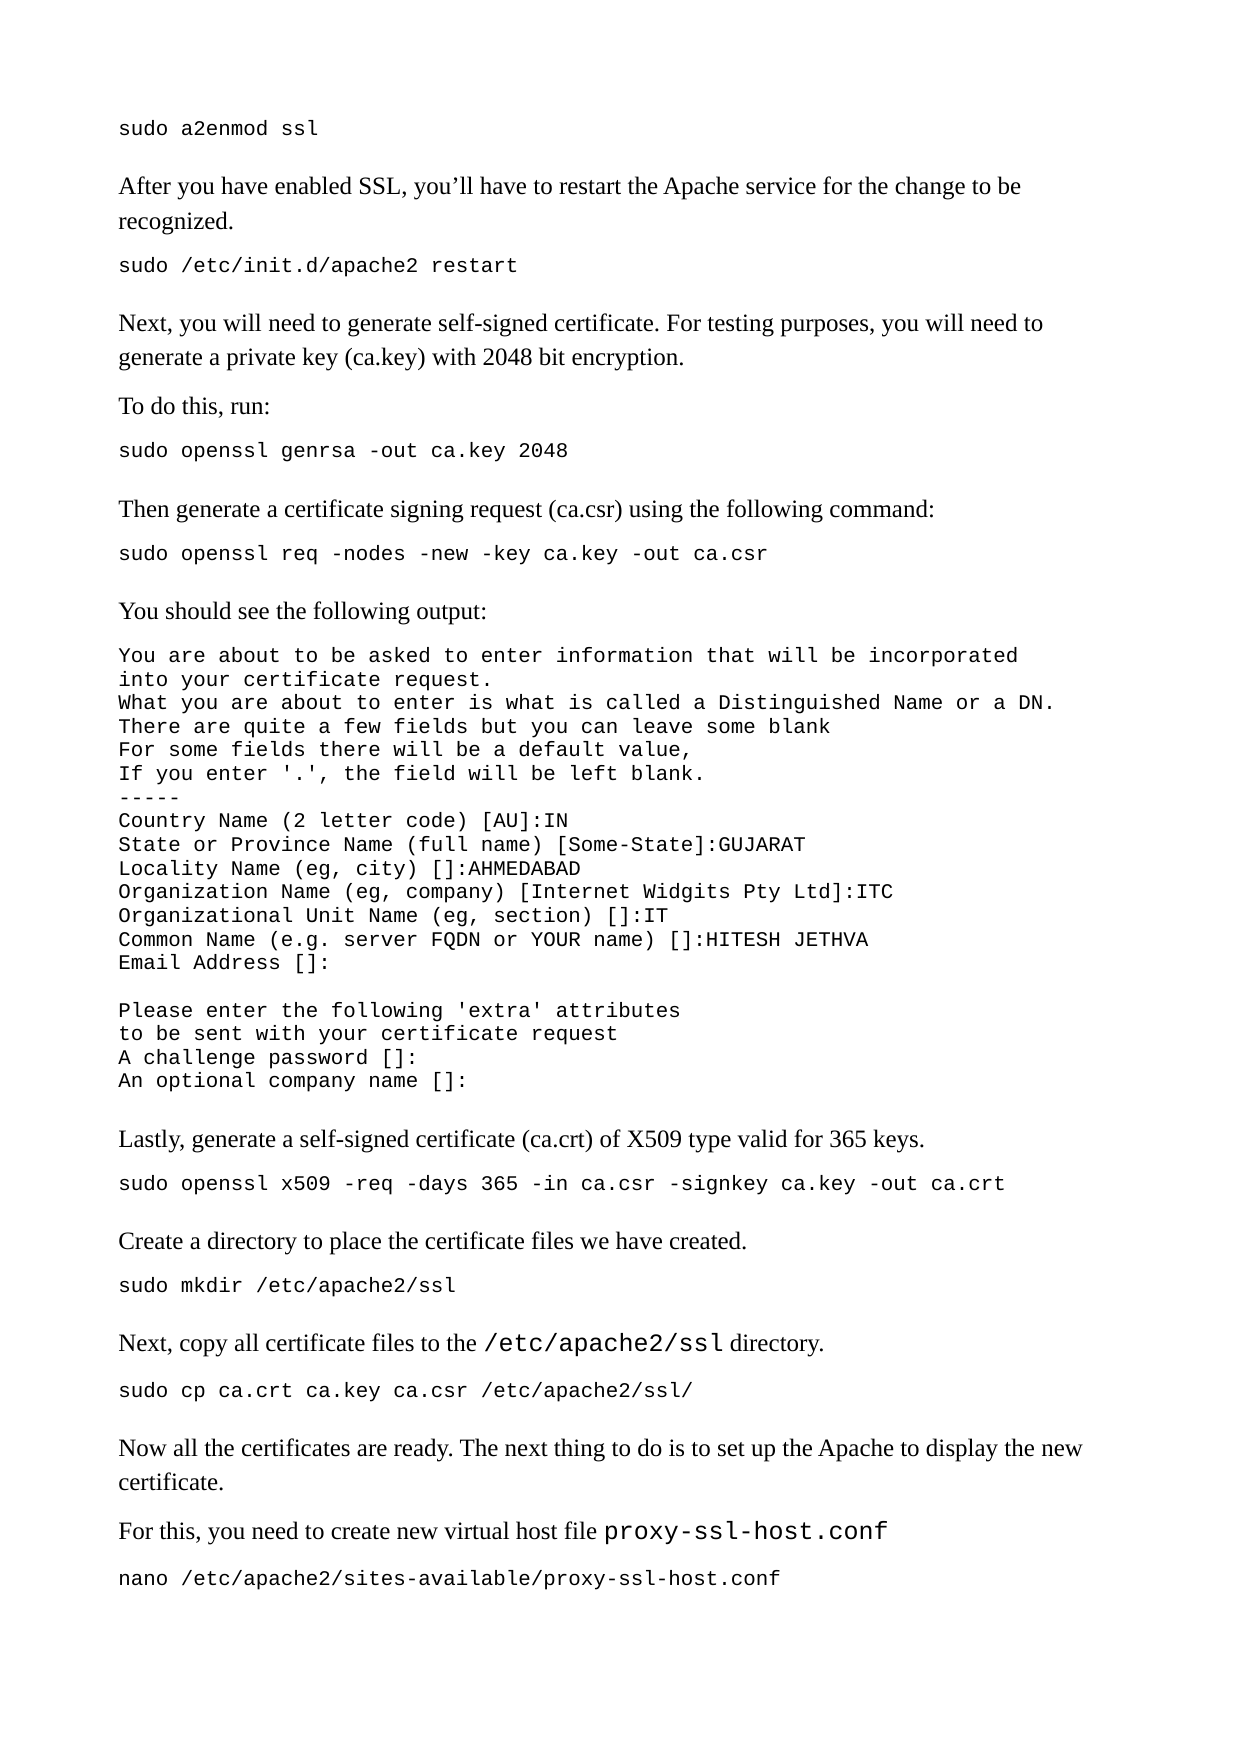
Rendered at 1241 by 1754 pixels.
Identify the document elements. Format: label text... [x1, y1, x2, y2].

text Please enter the following 'extra' attributes [118, 999, 1122, 1023]
text sudo openssl genrsa -out ca.key 2048 [118, 441, 1122, 464]
text Organization Name (eg, company) [Internet Widgits Pty Ltd]:ITC [118, 881, 1122, 905]
text Create a directory to place the certificate files we have created. [118, 1226, 1122, 1254]
text Country Name (2 letter code) [AU]:IN [118, 810, 1122, 834]
text For this, you need to create new virtual host file proxy-ssl-host.conf [118, 1516, 1122, 1547]
text State or Province Name (full name) [Some-State]:GUJARAT [118, 834, 1122, 858]
text sudo /etc/init.d/apache2 restart [118, 255, 1122, 278]
text ----- [118, 787, 1122, 810]
text Next, you will need to generate self-signed certificate. For testing purposes, you will need to generate a private key (ca.key) with 2048 bit encryption. [118, 308, 1122, 371]
text Common Name (e.g. server FQDN or YOUR name) []:HITESH JETHVA [118, 929, 1122, 952]
text Next, copy all certificate files to the /etc/apache2/ssl directory. [118, 1328, 1122, 1359]
text Now all the certificates are ready. The next thing to do is to set up the Apache to display the new certificate. [118, 1433, 1122, 1496]
text What you are about to enter is what is called a Distinguished Name or a DN. [118, 692, 1122, 716]
text Locality Name (eg, city) []:AHMEDABAD [118, 858, 1122, 881]
text sudo mkdir /etc/apache2/ssl [118, 1275, 1122, 1298]
text For some fields there will be a default value, [118, 739, 1122, 763]
text sudo a2enmod ssl [118, 118, 1122, 142]
text to be sent with your certificate request [118, 1023, 1122, 1047]
text After you have enabled SSL, you’ll have to restart the Apache service for the change to be recognized. [118, 171, 1122, 234]
text sudo openssl req -nodes -new -key ca.key -out ca.csr [118, 543, 1122, 566]
text You should see the following output: [118, 596, 1122, 624]
text If you enter '.', the field will be left blank. [118, 763, 1122, 787]
text nano /etc/apache2/sites-available/proxy-ssl-host.conf [118, 1568, 1122, 1591]
text You are about to be asked to enter information that will be incorporated [118, 645, 1122, 668]
text Lastly, generate a self-signed certificate (ca.crt) of X509 type valid for 365 keys. [118, 1124, 1122, 1152]
text into your certificate request. [118, 668, 1122, 692]
text An optional company name []: [118, 1071, 1122, 1094]
text Email Address []: [118, 952, 1122, 976]
text Organizational Unit Name (eg, section) []:IT [118, 905, 1122, 929]
text Then generate a certificate signing request (ca.csr) using the following command: [118, 494, 1122, 522]
text sudo cp ca.crt ca.key ca.csr /etc/apache2/ssl/ [118, 1379, 1122, 1403]
text To do this, run: [118, 391, 1122, 420]
text There are quite a few fields but you can leave some blank [118, 716, 1122, 739]
text A challenge password []: [118, 1047, 1122, 1071]
text sudo openssl x509 -req -days 365 -in ca.csr -signkey ca.key -out ca.crt [118, 1173, 1122, 1196]
